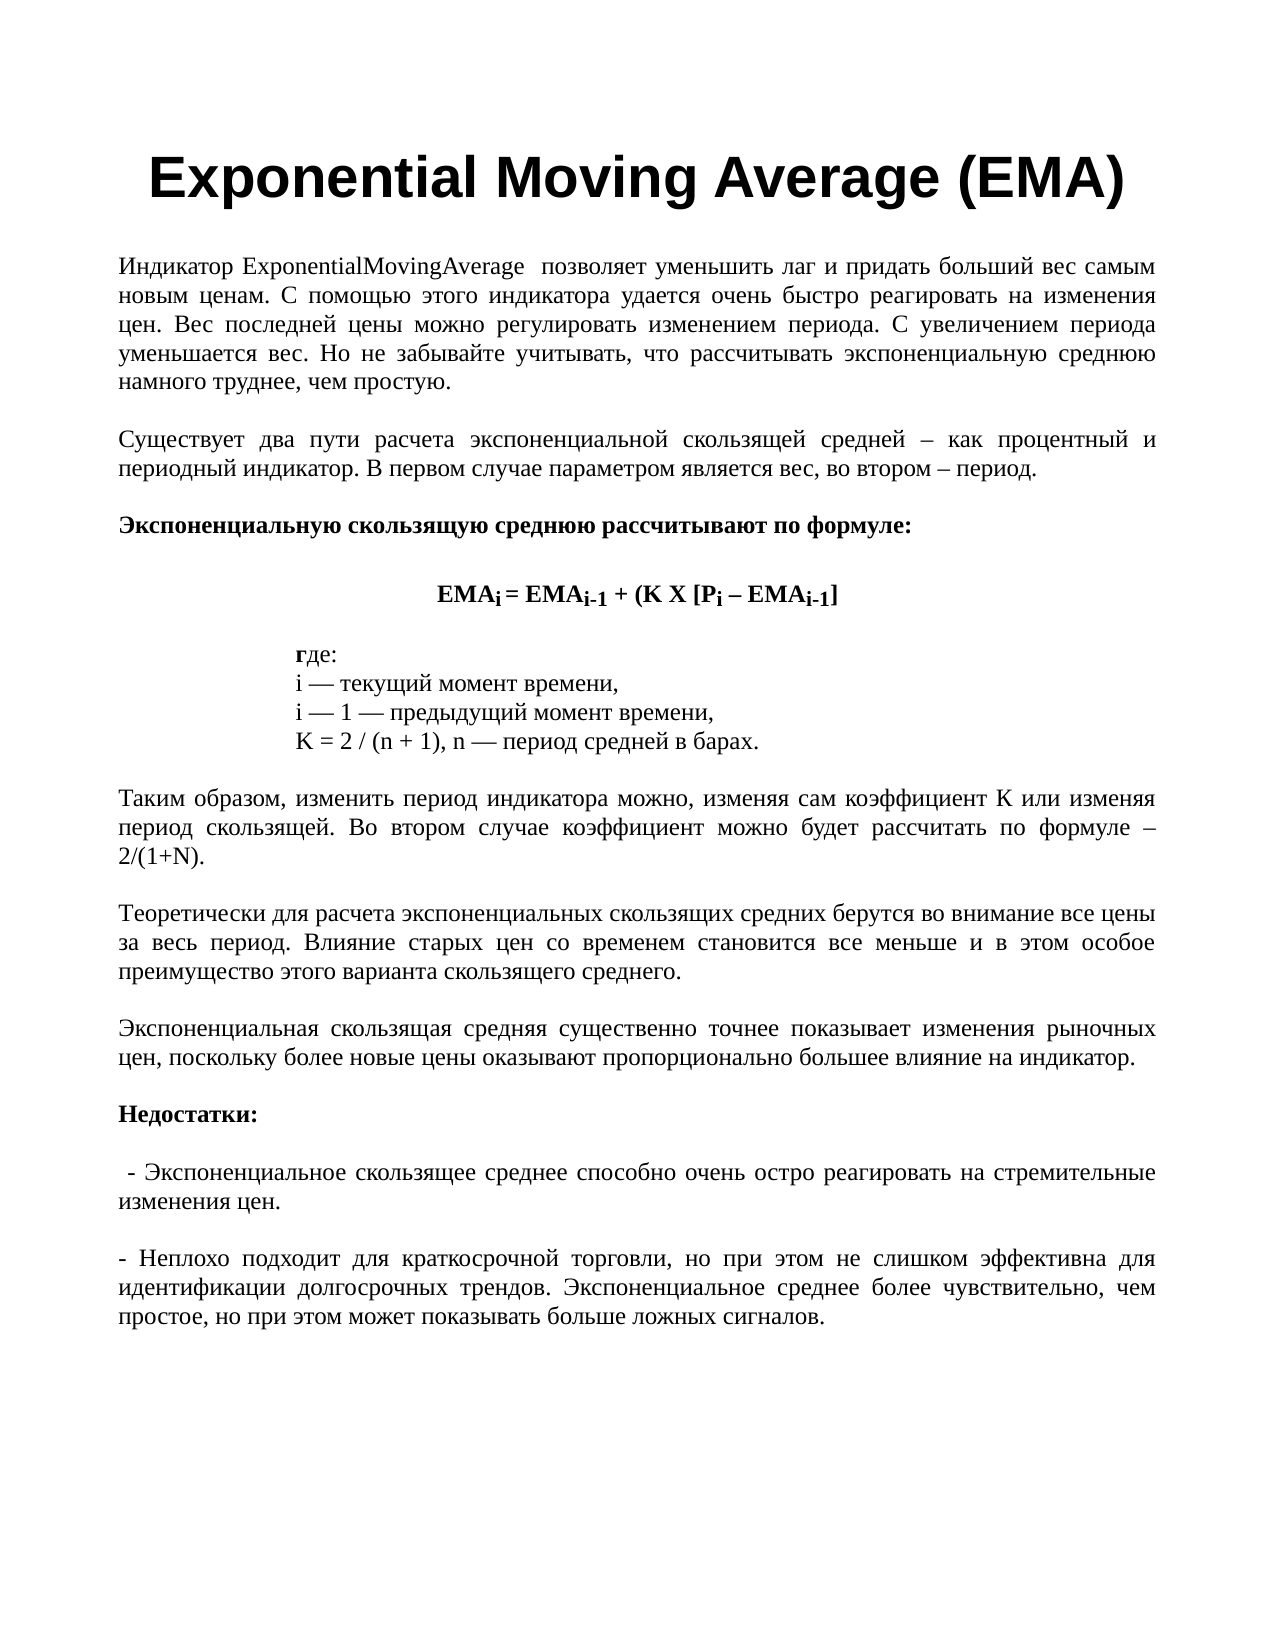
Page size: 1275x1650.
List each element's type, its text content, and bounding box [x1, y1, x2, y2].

title Exponential Moving Average (EMA) [118, 143, 1157, 210]
text Теоретически для расчета экспоненциальных скользящих средних берутся во внимание все цены за весь период. Влияние старых цен со временем становится все меньше и в этом особое преимущество этого варианта скользящего среднего. [118, 898, 1157, 984]
text Экспоненциальная скользящая средняя существенно точнее показывает изменения рыночных цен, поскольку более новые цены оказывают пропорционально большее влияние на индикатор. [118, 1013, 1157, 1071]
text Существует два пути расчета экспоненциальной скользящей средней – как процентный и периодный индикатор. В первом случае параметром является вес, во втором – период. [118, 424, 1157, 481]
text EMAi = EMAi-1 + (K X [Pi – EMAi-1] [118, 568, 1157, 611]
text Недостатки: [118, 1099, 1157, 1128]
text Экспоненциальную скользящую среднюю рассчитывают по формуле: [118, 510, 1157, 539]
text Таким образом, изменить период индикатора можно, изменяя сам коэффициент К или изменяя период скользящей. Во втором случае коэффициент можно будет рассчитать по формуле – 2/(1+N). [118, 783, 1157, 869]
list - Неплохо подходит для краткосрочной торговли, но при этом не слишком эффективна для идентификации долгосрочных трендов. Экспоненциальное среднее более чувствительно, чем простое, но при этом может показывать больше ложных сигналов. [118, 1243, 1157, 1329]
text где: [295, 639, 1157, 668]
text Индикатор ExponentialMovingAverage позволяет уменьшить лаг и придать больший вес самым новым ценам. С помощью этого индикатора удается очень быстро реагировать на изменения цен. Вес последней цены можно регулировать изменением периода. С увеличением периода уменьшается вес. Но не забывайте учитывать, что рассчитывать экспоненциальную среднюю намного труднее, чем простую. [118, 251, 1157, 395]
list - Экспоненциальное скользящее среднее способно очень остро реагировать на стремительные изменения цен. [118, 1157, 1157, 1214]
text i — текущий момент времени, i — 1 — предыдущий момент времени, K = 2 / (n + 1), n — период средней в барах. [295, 668, 1157, 754]
